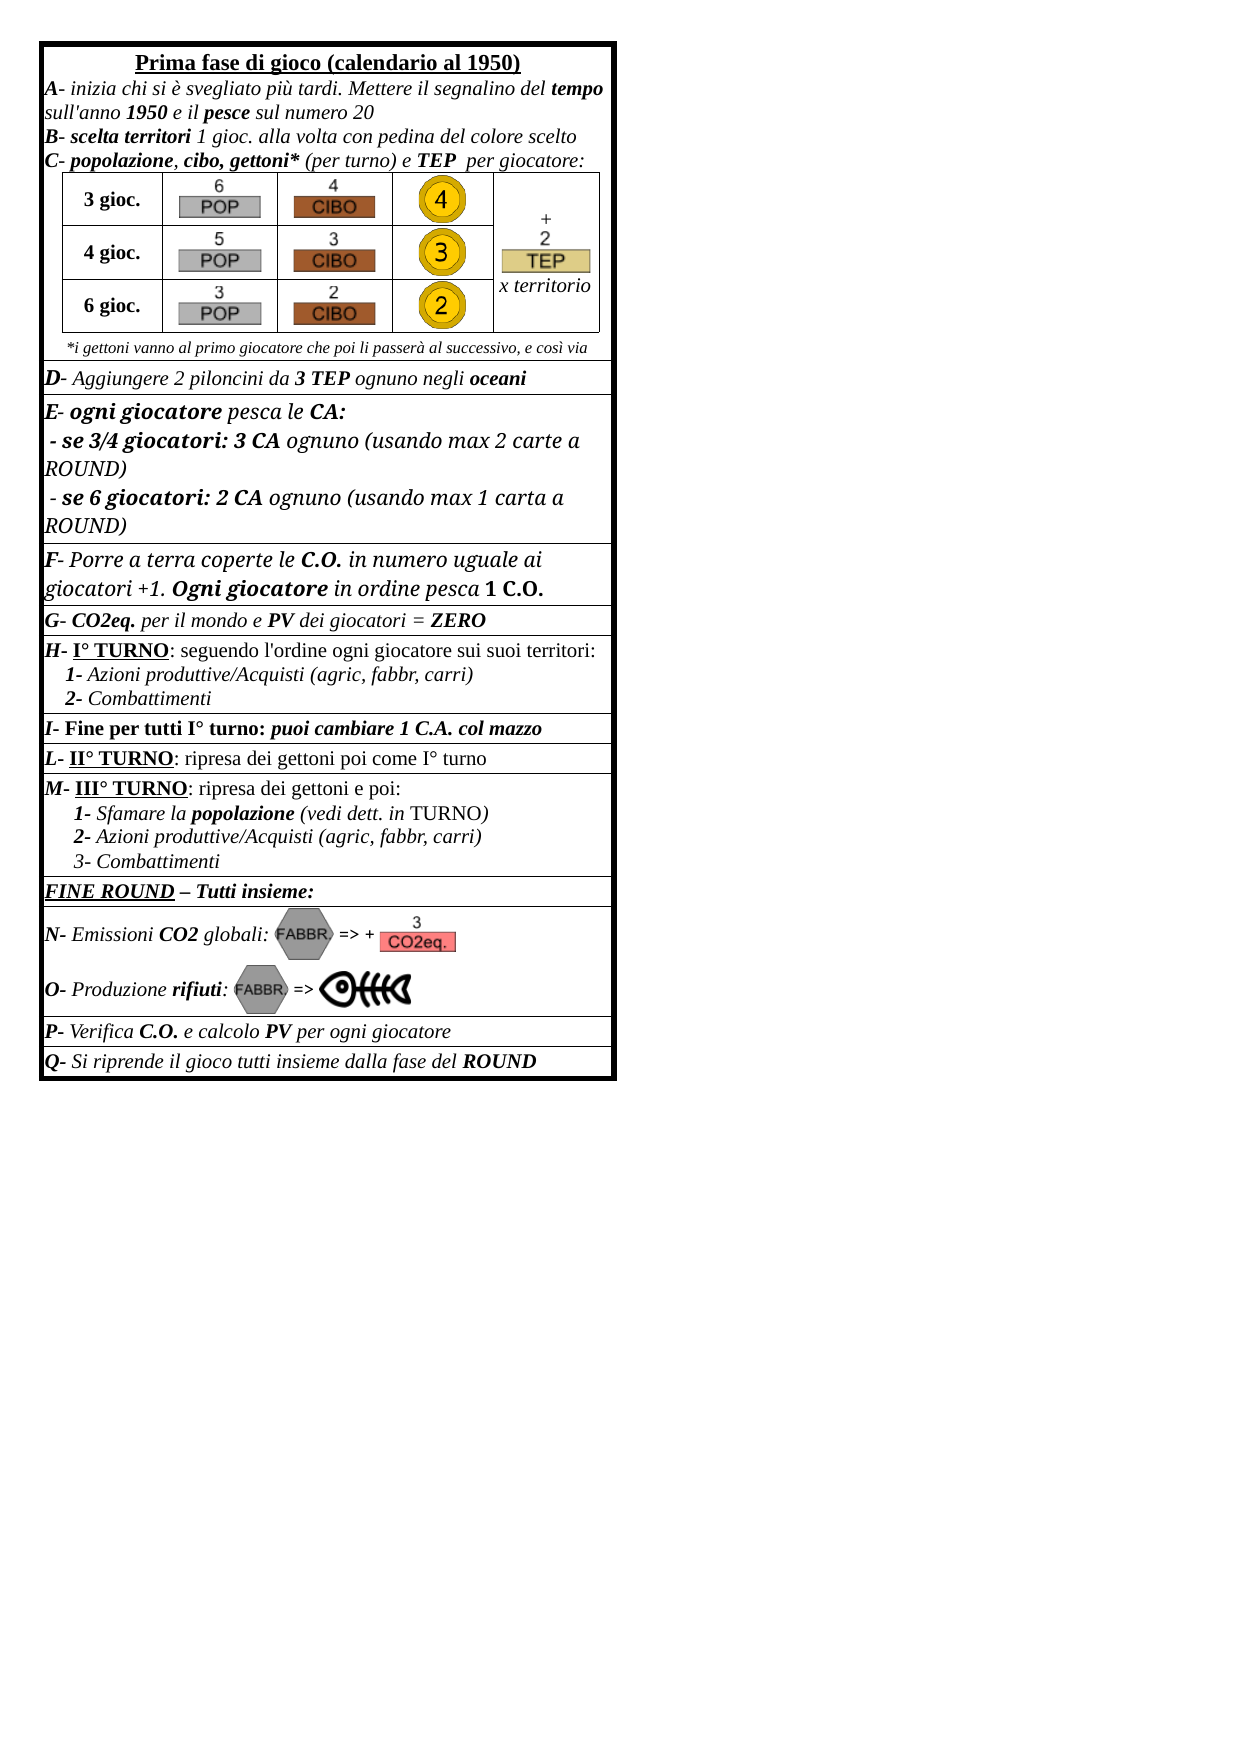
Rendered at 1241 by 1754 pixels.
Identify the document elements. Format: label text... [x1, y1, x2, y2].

table_cell E- ogni giocatore pesca le CA: - se 3/4 giocatori: 3 CA ognuno (usando max 2 carte a ROUND) - se 6 giocatori: 2 CA ognuno (usando max 1 carta a ROUND) [44, 395, 611, 542]
table_cell I- Fine per tutti I° turno: puoi cambiare 1 C.A. col mazzo [44, 714, 611, 743]
picture [178, 286, 262, 325]
table_cell F- Porre a terra coperte le C.O. in numero uguale ai giocatori +1. Ogni giocatore in ordine pesca 1 C.O. [44, 544, 611, 605]
table_header [163, 173, 277, 225]
picture [418, 175, 466, 223]
picture [293, 179, 376, 218]
table_cell [278, 226, 392, 278]
table_cell G- CO2eq. per il mondo e PV dei giocatori = ZERO [44, 606, 611, 635]
table_cell [278, 280, 392, 332]
picture [233, 965, 289, 1014]
table_cell H- I° TURNO: seguendo l'ordine ogni giocatore sui suoi territori: 1- Azioni produttive/Acquisti (agric, fabbr, carri) 2- Combattimenti [44, 636, 611, 713]
table_cell D- Aggiungere 2 piloncini da 3 TEP ognuno negli oceani [44, 361, 611, 394]
picture [178, 232, 262, 272]
table_cell L- II° TURNO: ripresa dei gettoni poi come I° turno [44, 744, 611, 773]
picture [379, 916, 456, 952]
picture [293, 232, 376, 272]
table_header Prima fase di gioco (calendario al 1950) A- inizia chi si è svegliato più tardi. Mettere il segnalino del tempo sull'anno 1950 e il pesce sul numero 20 B- scelta territori 1 gioc. alla volta con pedina del colore scelto C- popolazione, cibo, gettoni* (per turno) e TEP per giocatore: *i gettoni vanno al primo giocatore che poi li passerà al successivo, e così via [44, 47, 611, 360]
picture [179, 179, 261, 218]
table_cell [393, 280, 493, 332]
picture [293, 286, 376, 325]
picture [274, 908, 334, 960]
picture [418, 281, 466, 329]
table_header 3 gioc. [63, 173, 162, 225]
table_cell [163, 280, 277, 332]
table_header [278, 173, 392, 225]
table_cell Q- Si riprende il gioco tutti insieme dalla fase del ROUND [44, 1047, 611, 1076]
picture [418, 228, 466, 276]
picture [319, 971, 412, 1008]
table_header + x territorio [494, 173, 599, 332]
table_cell 6 gioc. [63, 280, 162, 332]
table_cell [393, 226, 493, 278]
table_cell 4 gioc. [63, 226, 162, 278]
picture [501, 231, 591, 273]
table_cell [163, 226, 277, 278]
table_header [393, 173, 493, 225]
table_cell P- Verifica C.O. e calcolo PV per ogni giocatore [44, 1017, 611, 1046]
table_cell N- Emissioni CO2 globali: => + O- Produzione rifiuti: => [44, 907, 611, 1016]
table_cell FINE ROUND – Tutti insieme: [44, 877, 611, 906]
table_cell M- III° TURNO: ripresa dei gettoni e poi: 1- Sfamare la popolazione (vedi dett. in TURNO) 2- Azioni produttive/Acquisti (agric, fabbr, carri) 3- Combattimenti [44, 774, 611, 876]
